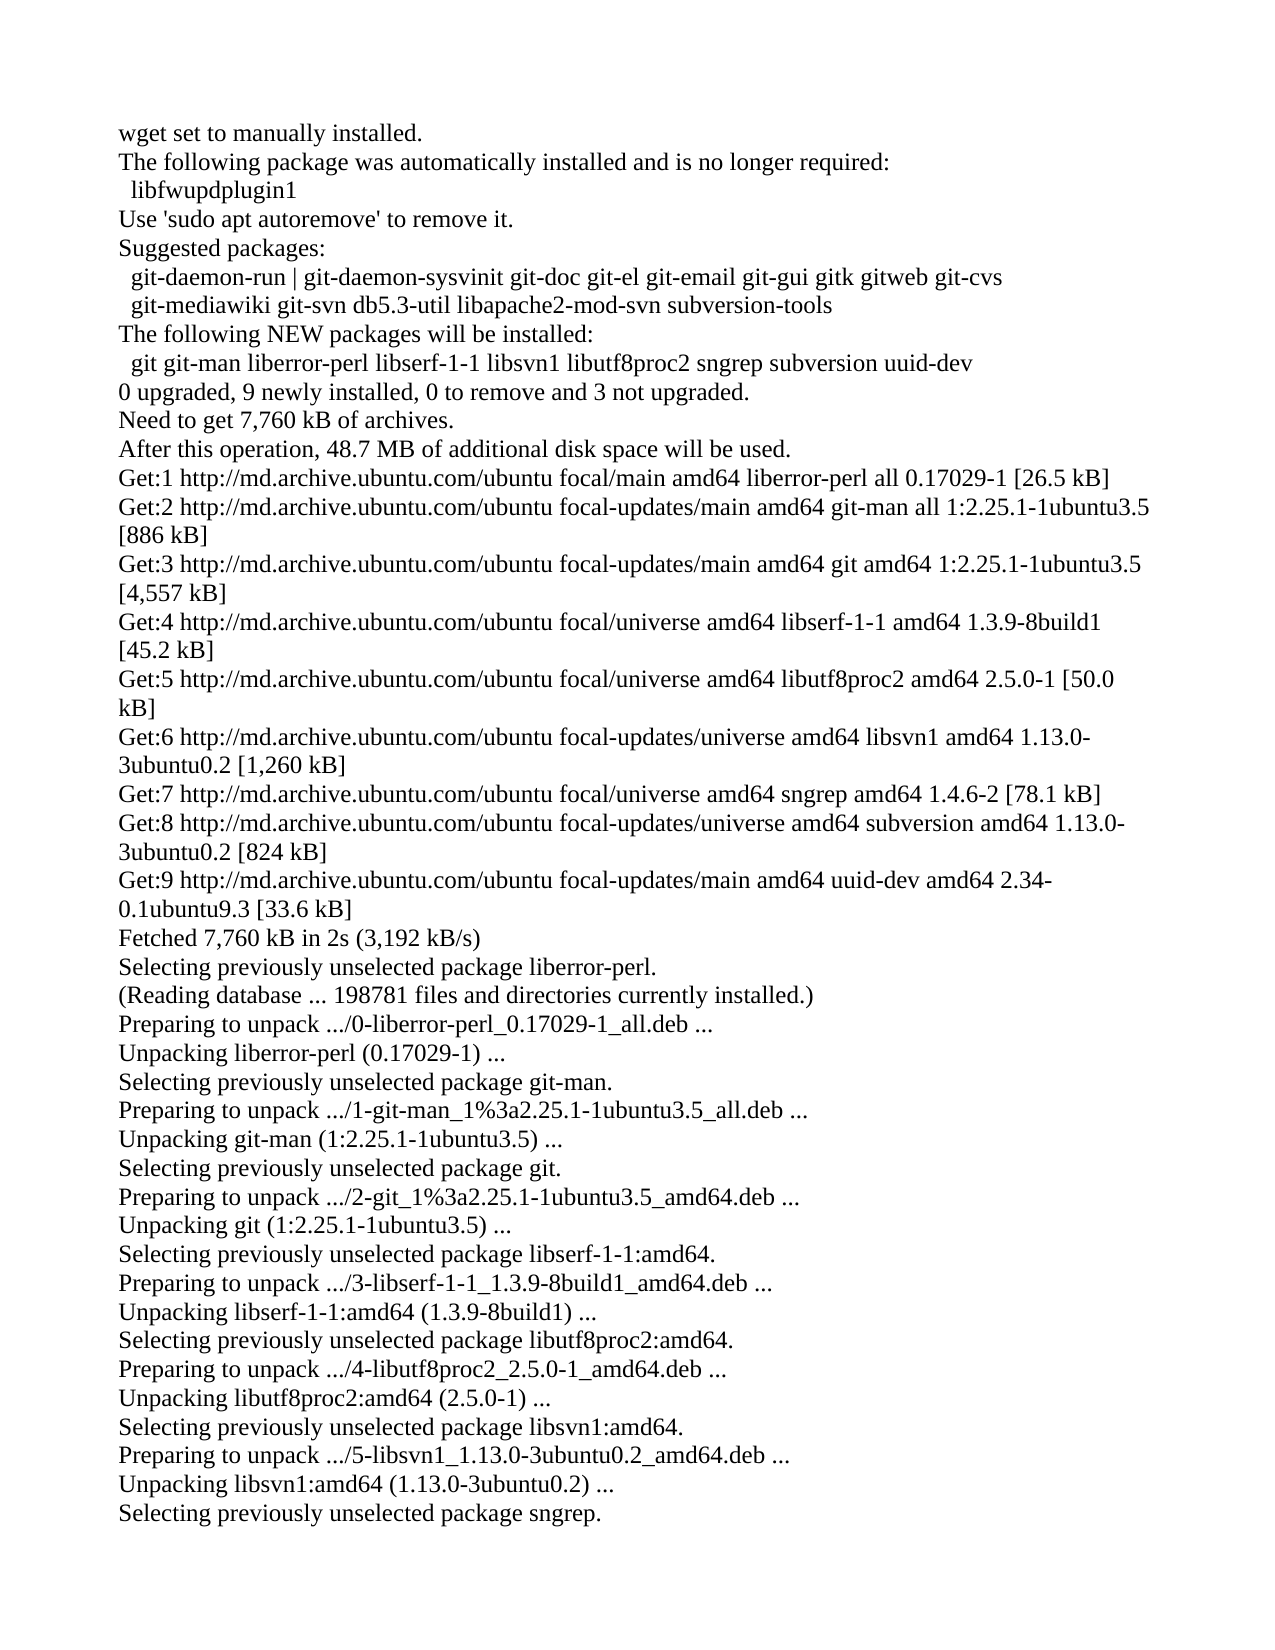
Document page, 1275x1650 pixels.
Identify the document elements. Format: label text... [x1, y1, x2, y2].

text The following NEW packages will be installed: [118, 319, 1157, 348]
text Selecting previously unselected package libsvn1:amd64. [118, 1412, 1157, 1441]
text Unpacking libserf-1-1:amd64 (1.3.9-8build1) ... [118, 1297, 1157, 1326]
text Use 'sudo apt autoremove' to remove it. [118, 204, 1157, 233]
text Unpacking git-man (1:2.25.1-1ubuntu3.5) ... [118, 1124, 1157, 1153]
text 0 upgraded, 9 newly installed, 0 to remove and 3 not upgraded. [118, 377, 1157, 406]
text Preparing to unpack .../3-libserf-1-1_1.3.9-8build1_amd64.deb ... [118, 1268, 1157, 1297]
text Get:4 http://md.archive.ubuntu.com/ubuntu focal/universe amd64 libserf-1-1 amd64 1.3.9-8build1 [45.2 kB] [118, 607, 1157, 664]
text Selecting previously unselected package git. [118, 1153, 1157, 1182]
text Preparing to unpack .../0-liberror-perl_0.17029-1_all.deb ... [118, 1009, 1157, 1038]
text The following package was automatically installed and is no longer required: [118, 147, 1157, 176]
text Unpacking git (1:2.25.1-1ubuntu3.5) ... [118, 1211, 1157, 1239]
text (Reading database ... 198781 files and directories currently installed.) [118, 981, 1157, 1009]
text Get:3 http://md.archive.ubuntu.com/ubuntu focal-updates/main amd64 git amd64 1:2.25.1-1ubuntu3.5 [4,557 kB] [118, 549, 1157, 607]
text Selecting previously unselected package git-man. [118, 1067, 1157, 1096]
text Preparing to unpack .../1-git-man_1%3a2.25.1-1ubuntu3.5_all.deb ... [118, 1096, 1157, 1124]
text Fetched 7,760 kB in 2s (3,192 kB/s) [118, 923, 1157, 952]
text Suggested packages: [118, 233, 1157, 262]
text Get:9 http://md.archive.ubuntu.com/ubuntu focal-updates/main amd64 uuid-dev amd64 2.34-0.1ubuntu9.3 [33.6 kB] [118, 866, 1157, 923]
text Get:2 http://md.archive.ubuntu.com/ubuntu focal-updates/main amd64 git-man all 1:2.25.1-1ubuntu3.5 [886 kB] [118, 492, 1157, 549]
text Selecting previously unselected package libserf-1-1:amd64. [118, 1239, 1157, 1268]
text After this operation, 48.7 MB of additional disk space will be used. [118, 434, 1157, 463]
text Unpacking libsvn1:amd64 (1.13.0-3ubuntu0.2) ... [118, 1469, 1157, 1498]
text Selecting previously unselected package libutf8proc2:amd64. [118, 1326, 1157, 1354]
text git git-man liberror-perl libserf-1-1 libsvn1 libutf8proc2 sngrep subversion uuid-dev [118, 348, 1157, 377]
text git-mediawiki git-svn db5.3-util libapache2-mod-svn subversion-tools [118, 291, 1157, 319]
text Preparing to unpack .../4-libutf8proc2_2.5.0-1_amd64.deb ... [118, 1354, 1157, 1383]
text Get:6 http://md.archive.ubuntu.com/ubuntu focal-updates/universe amd64 libsvn1 amd64 1.13.0-3ubuntu0.2 [1,260 kB] [118, 722, 1157, 779]
text Get:1 http://md.archive.ubuntu.com/ubuntu focal/main amd64 liberror-perl all 0.17029-1 [26.5 kB] [118, 463, 1157, 492]
text Need to get 7,760 kB of archives. [118, 406, 1157, 434]
text Preparing to unpack .../5-libsvn1_1.13.0-3ubuntu0.2_amd64.deb ... [118, 1441, 1157, 1469]
text Get:7 http://md.archive.ubuntu.com/ubuntu focal/universe amd64 sngrep amd64 1.4.6-2 [78.1 kB] [118, 779, 1157, 808]
text Preparing to unpack .../2-git_1%3a2.25.1-1ubuntu3.5_amd64.deb ... [118, 1182, 1157, 1211]
text Unpacking liberror-perl (0.17029-1) ... [118, 1038, 1157, 1067]
text Unpacking libutf8proc2:amd64 (2.5.0-1) ... [118, 1383, 1157, 1412]
text git-daemon-run | git-daemon-sysvinit git-doc git-el git-email git-gui gitk gitweb git-cvs [118, 262, 1157, 291]
text Get:8 http://md.archive.ubuntu.com/ubuntu focal-updates/universe amd64 subversion amd64 1.13.0-3ubuntu0.2 [824 kB] [118, 808, 1157, 866]
text libfwupdplugin1 [118, 176, 1157, 204]
text Get:5 http://md.archive.ubuntu.com/ubuntu focal/universe amd64 libutf8proc2 amd64 2.5.0-1 [50.0 kB] [118, 664, 1157, 722]
text Selecting previously unselected package liberror-perl. [118, 952, 1157, 981]
text Selecting previously unselected package sngrep. [118, 1498, 1157, 1527]
text wget set to manually installed. [118, 118, 1157, 147]
